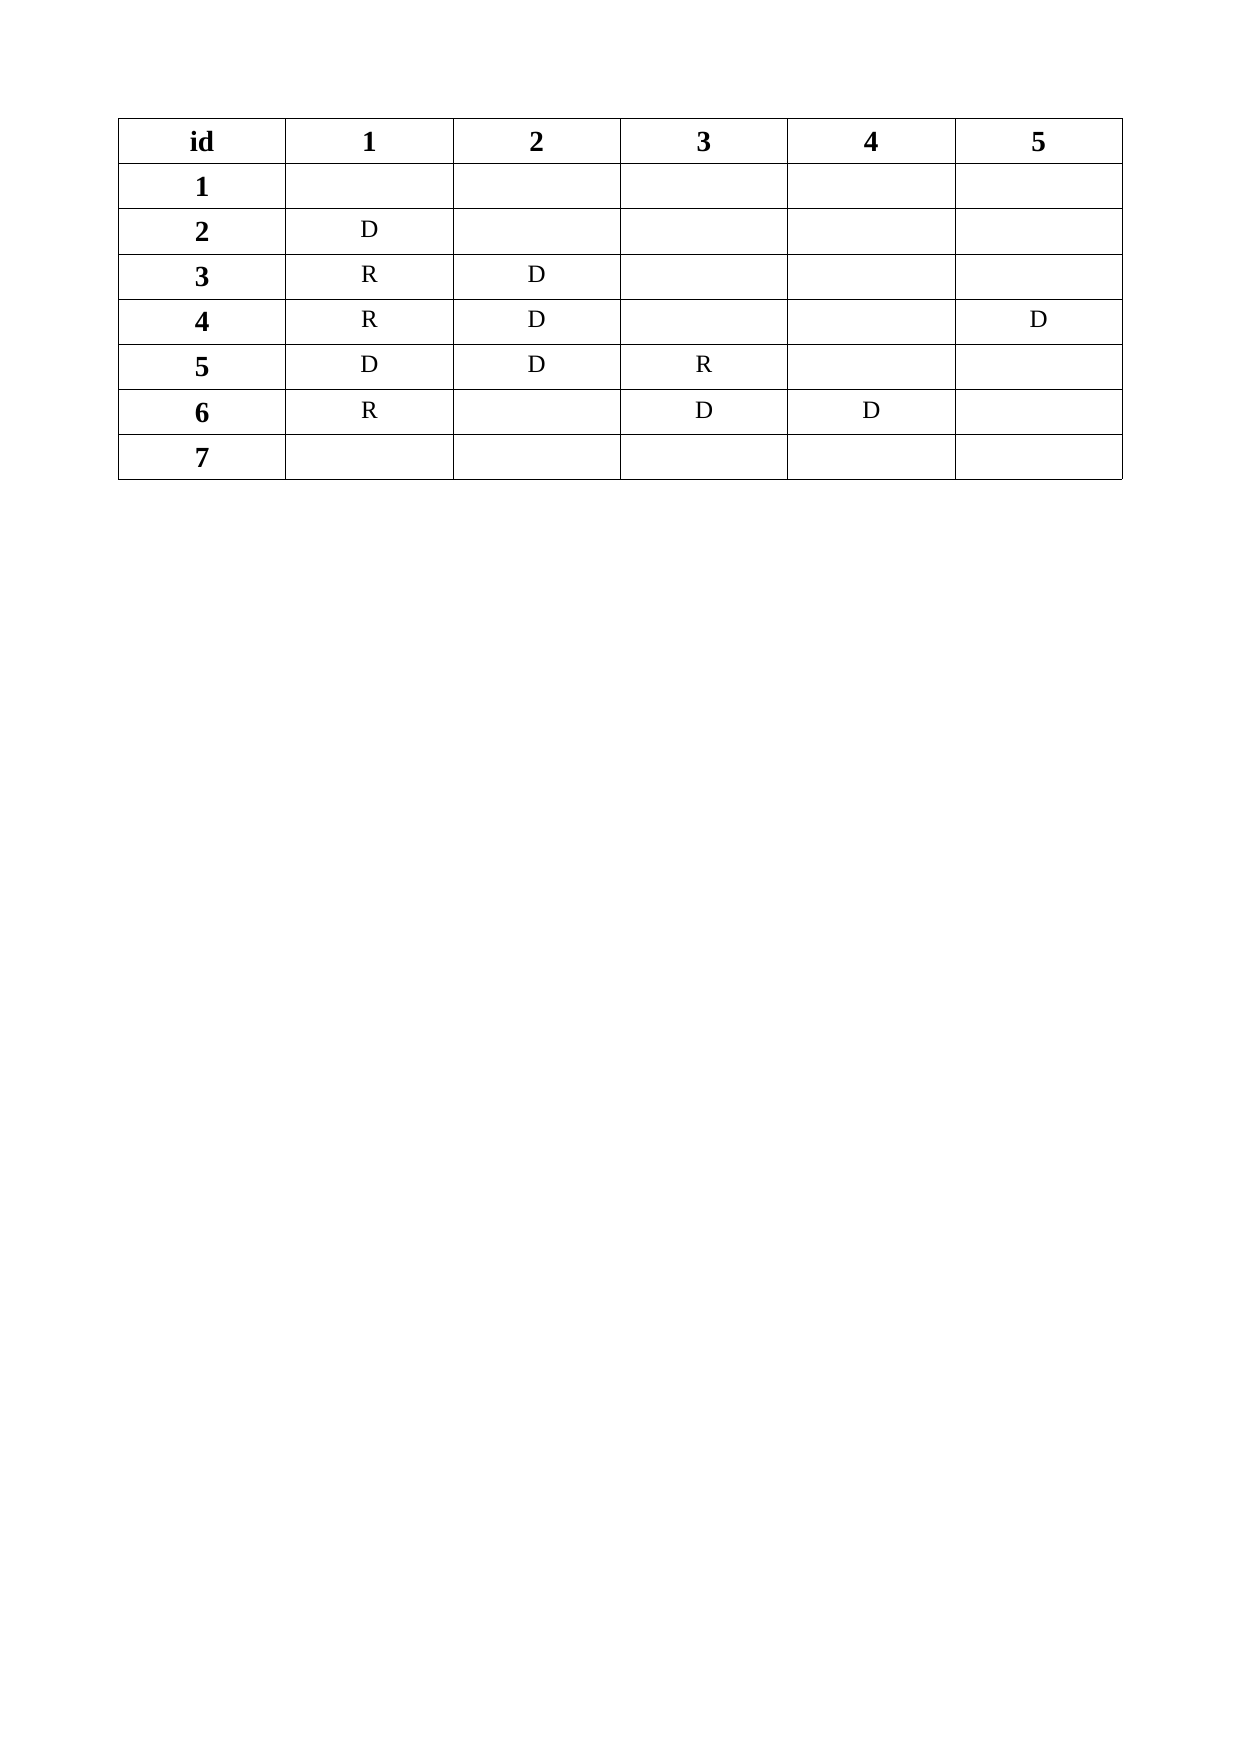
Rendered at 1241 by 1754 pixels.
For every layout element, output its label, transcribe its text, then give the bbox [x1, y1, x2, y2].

table_cell R [621, 345, 787, 389]
table_header 7 [119, 435, 285, 479]
table_header 1 [286, 119, 453, 163]
table_header 4 [788, 119, 955, 163]
table_cell [454, 209, 620, 253]
table_cell [788, 209, 955, 253]
table_cell 3 [119, 255, 285, 298]
table_cell R [286, 255, 453, 298]
table_cell 2 [119, 209, 285, 253]
table_cell R [286, 300, 453, 344]
table_cell [788, 164, 955, 208]
table_header [621, 435, 787, 479]
table_cell [956, 209, 1122, 253]
table_header R [286, 390, 453, 434]
table_cell [621, 255, 787, 298]
table_cell [956, 255, 1122, 298]
table_cell D [454, 255, 620, 298]
table_cell D [454, 345, 620, 389]
table_header [454, 390, 620, 434]
table_cell D [454, 300, 620, 344]
table_header D [788, 390, 955, 434]
table_cell [621, 164, 787, 208]
table_cell D [286, 345, 453, 389]
table_cell [788, 255, 955, 298]
table_cell [788, 345, 955, 389]
table_header id [119, 119, 285, 163]
table_header D [621, 390, 787, 434]
table_cell [621, 300, 787, 344]
table_header 3 [621, 119, 787, 163]
table_cell [286, 164, 453, 208]
table_header 6 [119, 390, 285, 434]
table_header [788, 435, 955, 479]
table_header [454, 435, 620, 479]
table_cell 4 [119, 300, 285, 344]
table_header [286, 435, 453, 479]
table_cell [956, 164, 1122, 208]
table_header [956, 390, 1122, 434]
table_cell [956, 345, 1122, 389]
table_header 2 [454, 119, 620, 163]
table_cell D [286, 209, 453, 253]
table_cell 1 [119, 164, 285, 208]
table_header [956, 435, 1122, 479]
table_cell D [956, 300, 1122, 344]
table_header 5 [956, 119, 1122, 163]
table_cell [454, 164, 620, 208]
table_cell [621, 209, 787, 253]
table_cell [788, 300, 955, 344]
table_cell 5 [119, 345, 285, 389]
